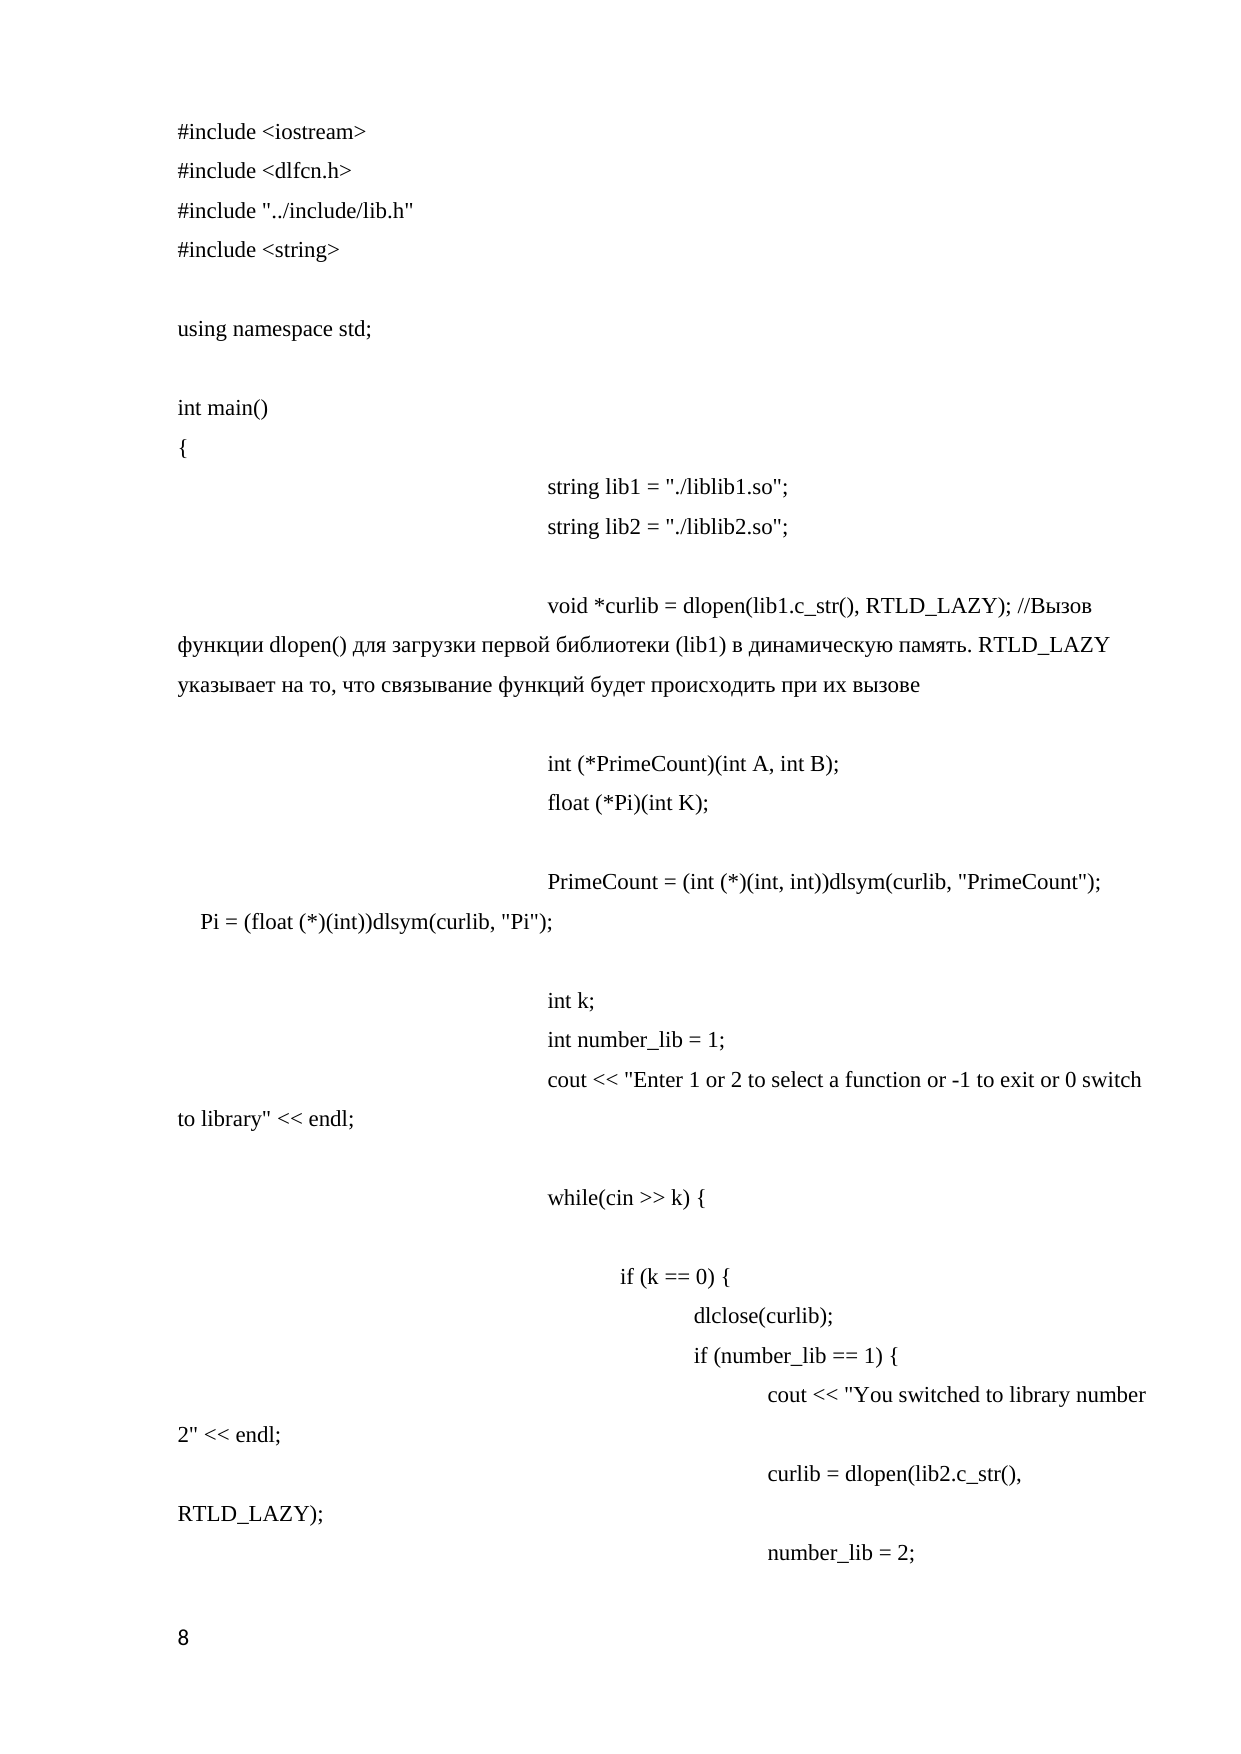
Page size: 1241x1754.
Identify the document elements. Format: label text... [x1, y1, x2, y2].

text dlclose(curlib); [177, 1302, 1152, 1329]
text using namespace std; [177, 316, 1152, 342]
text float (*Pi)(int K); [177, 789, 1152, 816]
text void *curlib = dlopen(lib1.c_str(), RTLD_LAZY); //Вызов функции dlopen() для загрузки первой библиотеки (lib1) в динамическую память. RTLD_LAZY указывает на то, что связывание функций будет происходить при их вызове [177, 592, 1152, 697]
text if (k == 0) { [177, 1263, 1152, 1289]
text PrimeCount = (int (*)(int, int))dlsym(curlib, "PrimeCount"); [177, 868, 1152, 894]
text #include "../include/lib.h" [177, 197, 1152, 223]
text { [177, 434, 1152, 460]
text int main() [177, 394, 1152, 421]
text string lib2 = "./liblib2.so"; [177, 513, 1152, 539]
text #include <dlfcn.h> [177, 158, 1152, 184]
text if (number_lib == 1) { [177, 1342, 1152, 1368]
text int number_lib = 1; [177, 1026, 1152, 1052]
text curlib = dlopen(lib2.c_str(), RTLD_LAZY); [177, 1460, 1152, 1526]
text int (*PrimeCount)(int A, int B); [177, 750, 1152, 776]
text cout << "You switched to library number 2" << endl; [177, 1381, 1152, 1447]
text #include <iostream> [177, 118, 1152, 144]
text while(cin >> k) { [177, 1184, 1152, 1210]
text string lib1 = "./liblib1.so"; [177, 473, 1152, 500]
text number_lib = 2; [177, 1539, 1152, 1566]
text cout << "Enter 1 or 2 to select a function or -1 to exit or 0 switch to library" << endl; [177, 1066, 1152, 1131]
text Pi = (float (*)(int))dlsym(curlib, "Pi"); [177, 908, 1152, 934]
text #include <string> [177, 237, 1152, 263]
text int k; [177, 987, 1152, 1013]
